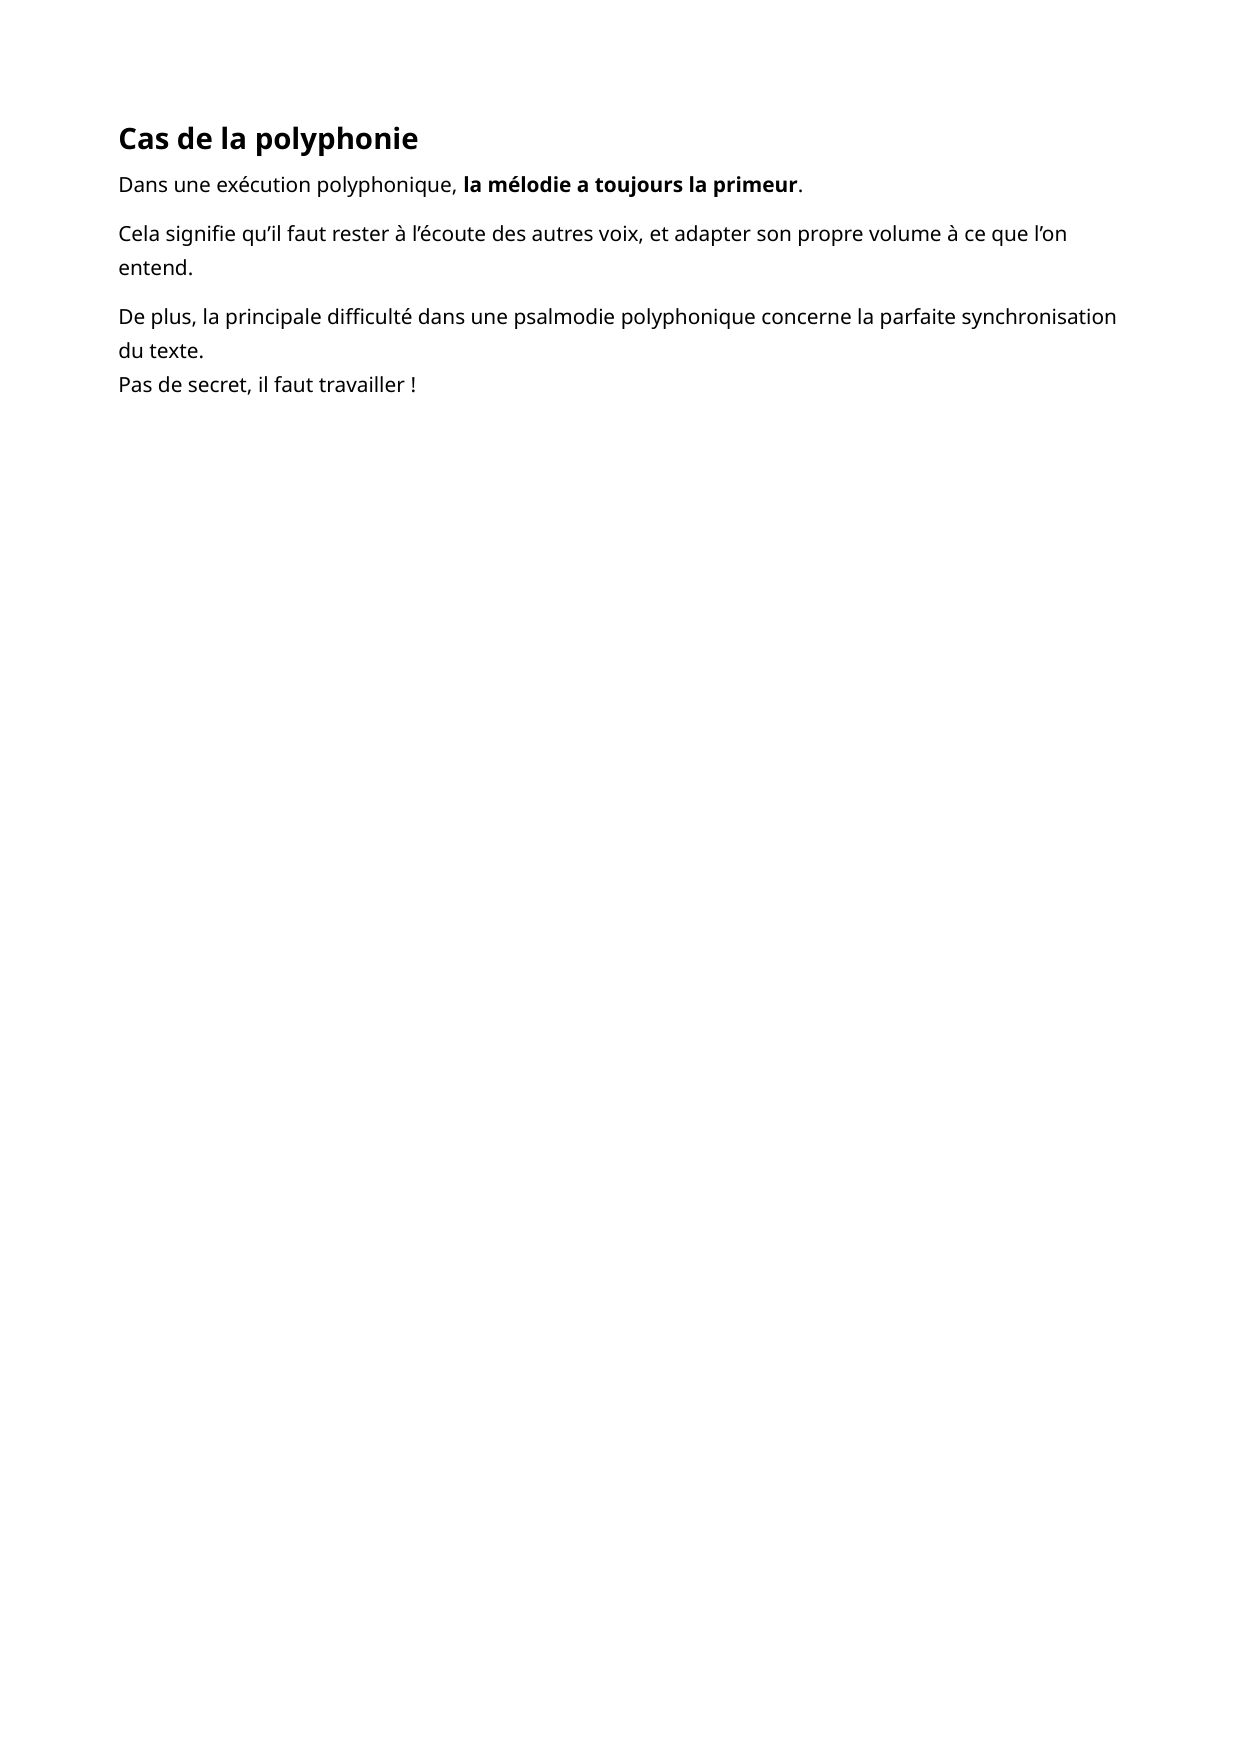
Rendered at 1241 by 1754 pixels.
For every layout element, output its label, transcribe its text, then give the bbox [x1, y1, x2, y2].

subtitle Cas de la polyphonie [118, 118, 1122, 158]
text Cela signifie qu’il faut rester à l’écoute des autres voix, et adapter son propre volume à ce que l’on entend. [118, 219, 1122, 282]
text De plus, la principale difficulté dans une psalmodie polyphonique concerne la parfaite synchronisation du texte. Pas de secret, il faut travailler ! [118, 302, 1122, 398]
text Dans une exécution polyphonique, la mélodie a toujours la primeur. [118, 171, 1122, 199]
